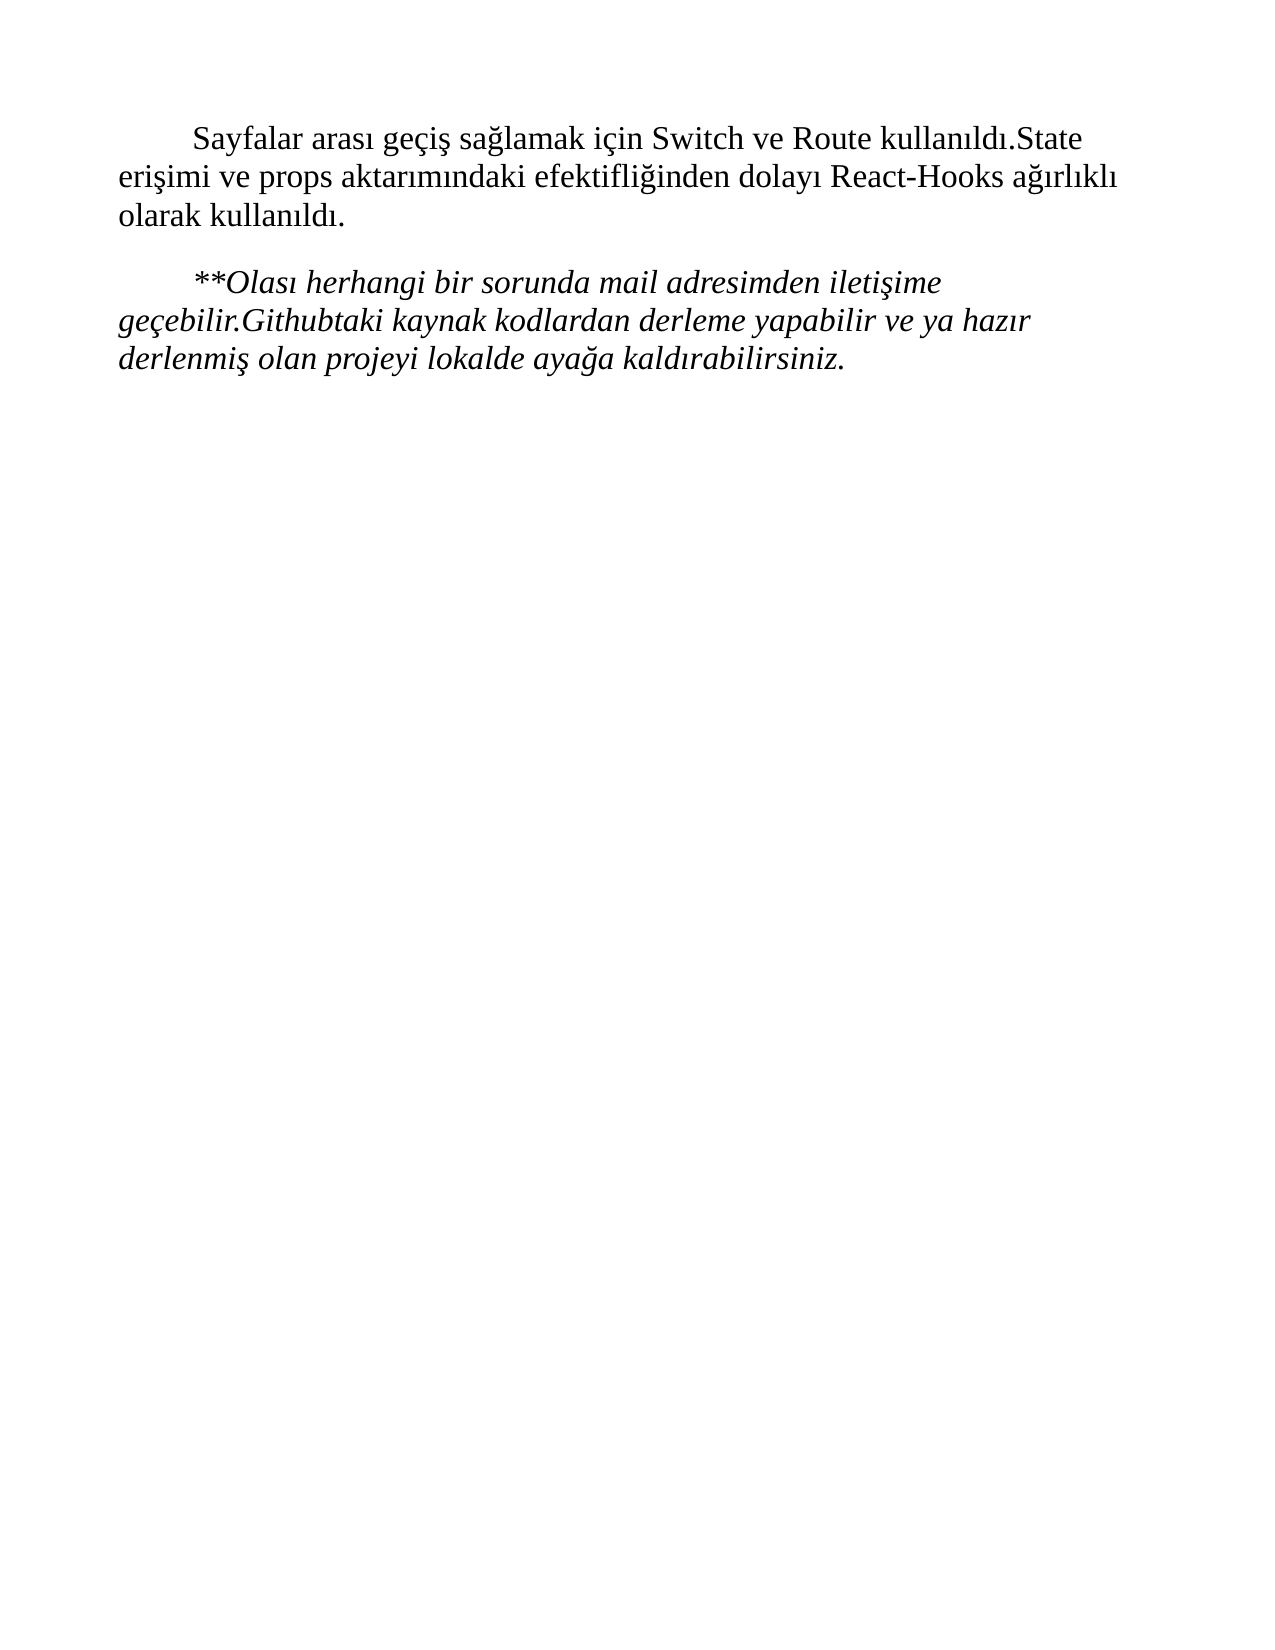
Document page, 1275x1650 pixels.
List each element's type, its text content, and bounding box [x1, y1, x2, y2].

text Sayfalar arası geçiş sağlamak için Switch ve Route kullanıldı.State erişimi ve props aktarımındaki efektifliğinden dolayı React-Hooks ağırlıklı olarak kullanıldı. [118, 118, 1157, 233]
text **Olası herhangi bir sorunda mail adresimden iletişime geçebilir.Githubtaki kaynak kodlardan derleme yapabilir ve ya hazır derlenmiş olan projeyi lokalde ayağa kaldırabilirsiniz. [118, 262, 1157, 377]
